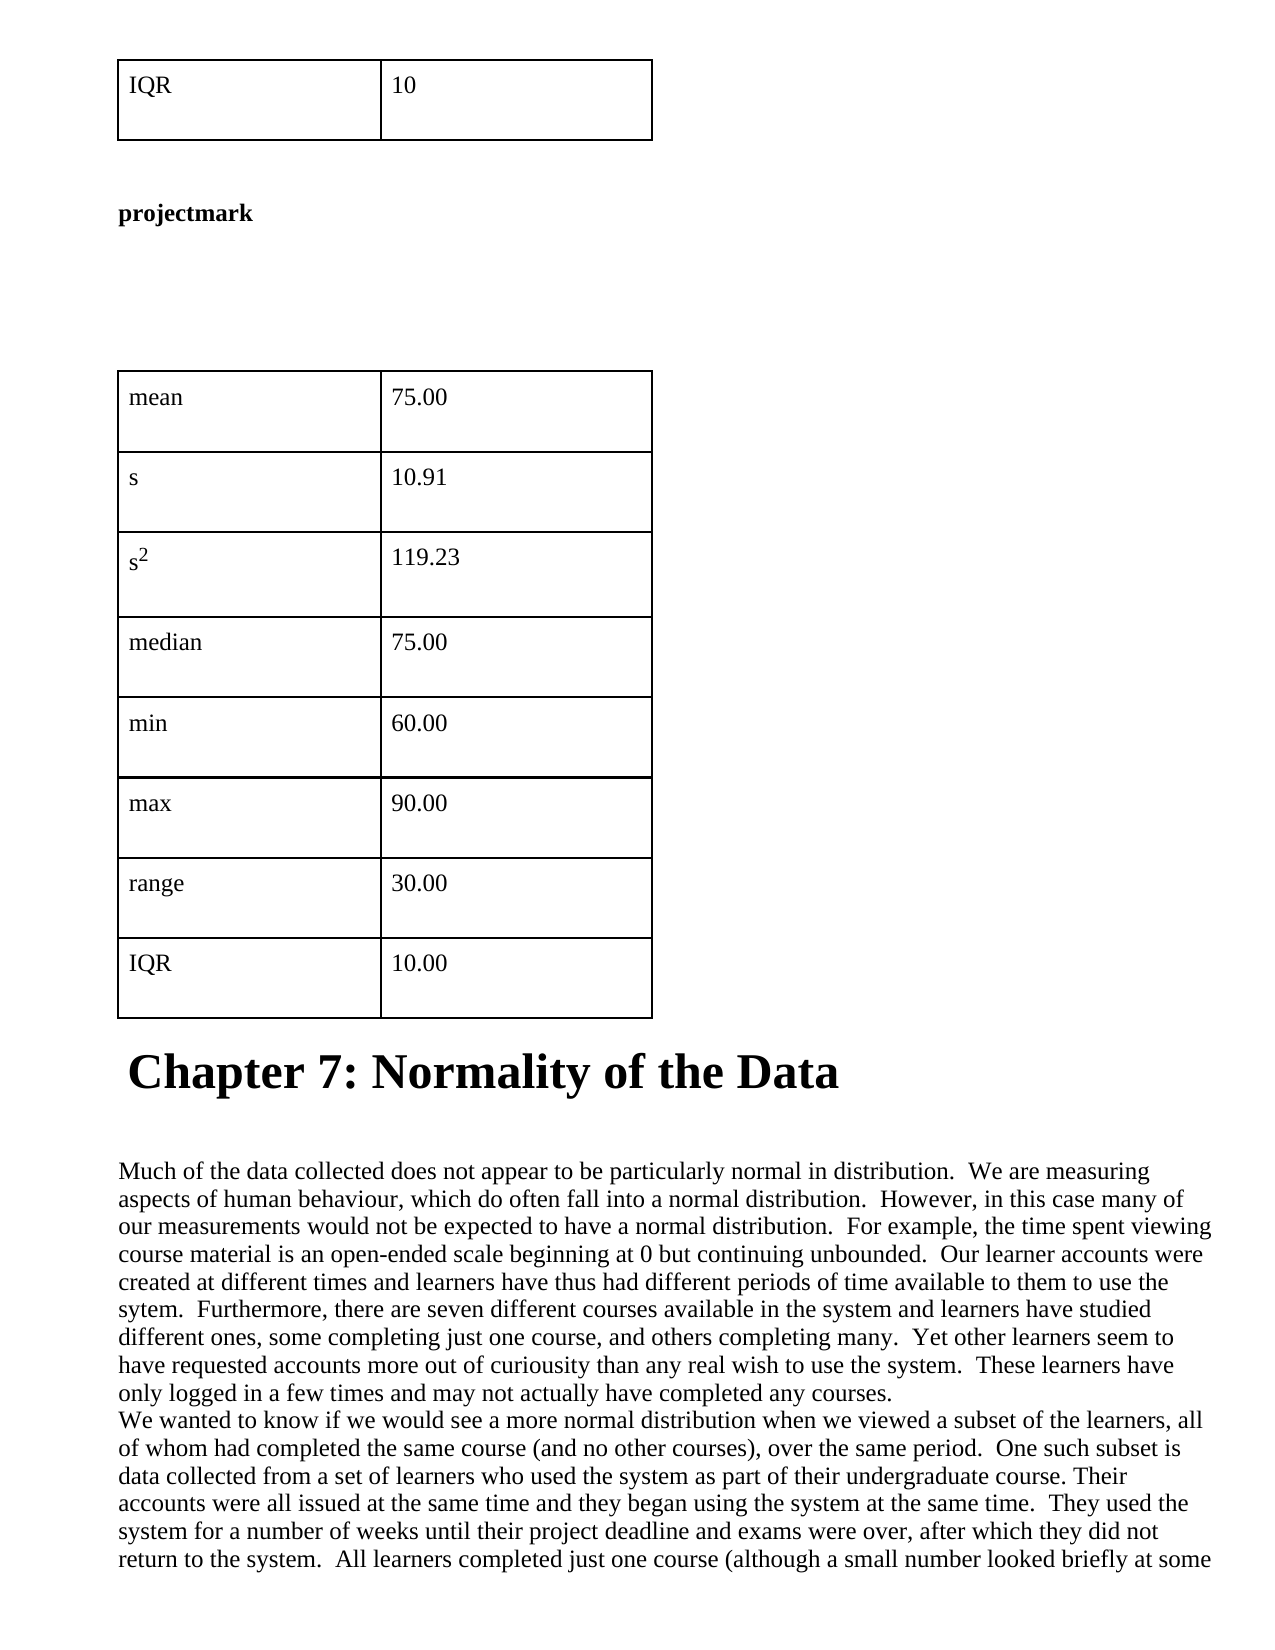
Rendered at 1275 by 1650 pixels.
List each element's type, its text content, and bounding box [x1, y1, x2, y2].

table_cell 75.00 [382, 618, 651, 696]
table_cell IQR [119, 61, 380, 139]
text projectmark [118, 199, 1216, 226]
subtitle Chapter 7: Normality of the Data [127, 1044, 1207, 1100]
table_cell 90.00 [382, 779, 651, 857]
table_cell 119.23 [382, 533, 651, 616]
text Much of the data collected does not appear to be particularly normal in distribution. We are measuring aspects of human behaviour, which do often fall into a normal distribution. However, in this case many of our measurements would not be expected to have a normal distribution. For example, the time spent viewing course material is an open-ended scale beginning at 0 but continuing unbounded. Our learner accounts were created at different times and learners have thus had different periods of time available to them to use the sytem. Furthermore, there are seven different courses available in the system and learners have studied different ones, some completing just one course, and others completing many. Yet other learners seem to have requested accounts more out of curiousity than any real wish to use the system. These learners have only logged in a few times and may not actually have completed any courses. We wanted to know if we would see a more normal distribution when we viewed a subset of the learners, all of whom had completed the same course (and no other courses), over the same period. One such subset is data collected from a set of learners who used the system as part of their undergraduate course. Their accounts were all issued at the same time and they began using the system at the same time. They used the system for a number of weeks until their project deadline and exams were over, after which they did not return to the system. All learners completed just one course (although a small number looked briefly at some [118, 1129, 1216, 1573]
table_header mean [119, 372, 380, 451]
table_header 75.00 [382, 372, 651, 451]
table_cell max [119, 779, 380, 857]
table_cell 10.91 [382, 453, 651, 531]
table_cell s2 [119, 533, 380, 616]
table_cell 10 [382, 61, 651, 139]
table_cell median [119, 618, 380, 696]
table_cell range [119, 859, 380, 937]
table_cell 10.00 [382, 939, 651, 1017]
table_cell 30.00 [382, 859, 651, 937]
table_cell 60.00 [382, 698, 651, 776]
table_cell min [119, 698, 380, 776]
table_cell s [119, 453, 380, 531]
table_cell IQR [119, 939, 380, 1017]
